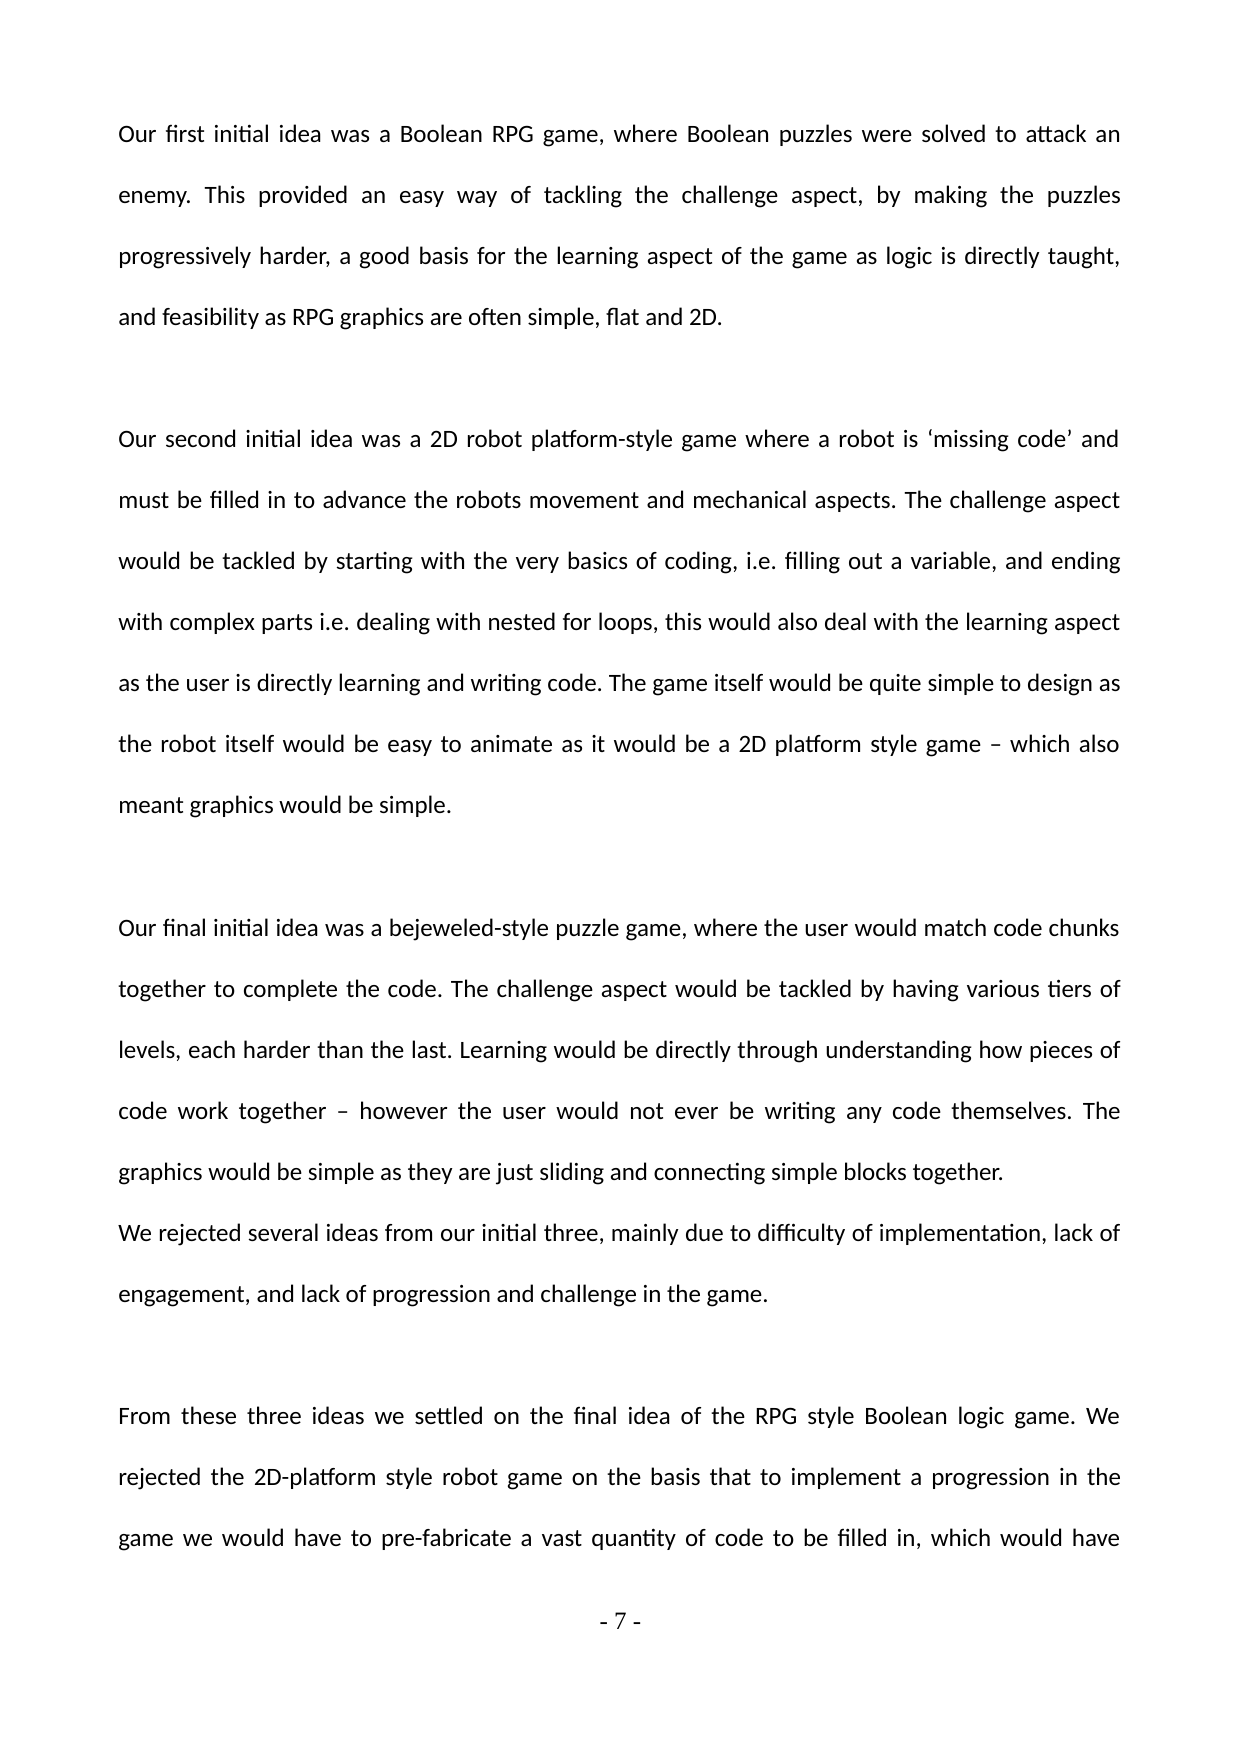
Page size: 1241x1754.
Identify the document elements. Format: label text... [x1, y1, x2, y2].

text Our first initial idea was a Boolean RPG game, where Boolean puzzles were solved to attack an enemy. This provided an easy way of tackling the challenge aspect, by making the puzzles progressively harder, a good basis for the learning aspect of the game as logic is directly taught, and feasibility as RPG graphics are often simple, flat and 2D. [118, 118, 1122, 332]
text Our final initial idea was a bejeweled-style puzzle game, where the user would match code chunks together to complete the code. The challenge aspect would be tackled by having various tiers of levels, each harder than the last. Learning would be directly through understanding how pieces of code work together – however the user would not ever be writing any code themselves. The graphics would be simple as they are just sliding and connecting simple blocks together. [118, 912, 1122, 1186]
text Our second initial idea was a 2D robot platform-style game where a robot is ‘missing code’ and must be filled in to advance the robots movement and mechanical aspects. The challenge aspect would be tackled by starting with the very basics of coding, i.e. filling out a variable, and ending with complex parts i.e. dealing with nested for loops, this would also deal with the learning aspect as the user is directly learning and writing code. The game itself would be quite simple to design as the robot itself would be easy to animate as it would be a 2D platform style game – which also meant graphics would be simple. [118, 423, 1122, 820]
text We rejected several ideas from our initial three, mainly due to difficulty of implementation, lack of engagement, and lack of progression and challenge in the game. [118, 1217, 1122, 1308]
text From these three ideas we settled on the final idea of the RPG style Boolean logic game. We rejected the 2D-platform style robot game on the basis that to implement a progression in the game we would have to pre-fabricate a vast quantity of code to be filled in, which would have [118, 1400, 1122, 1553]
